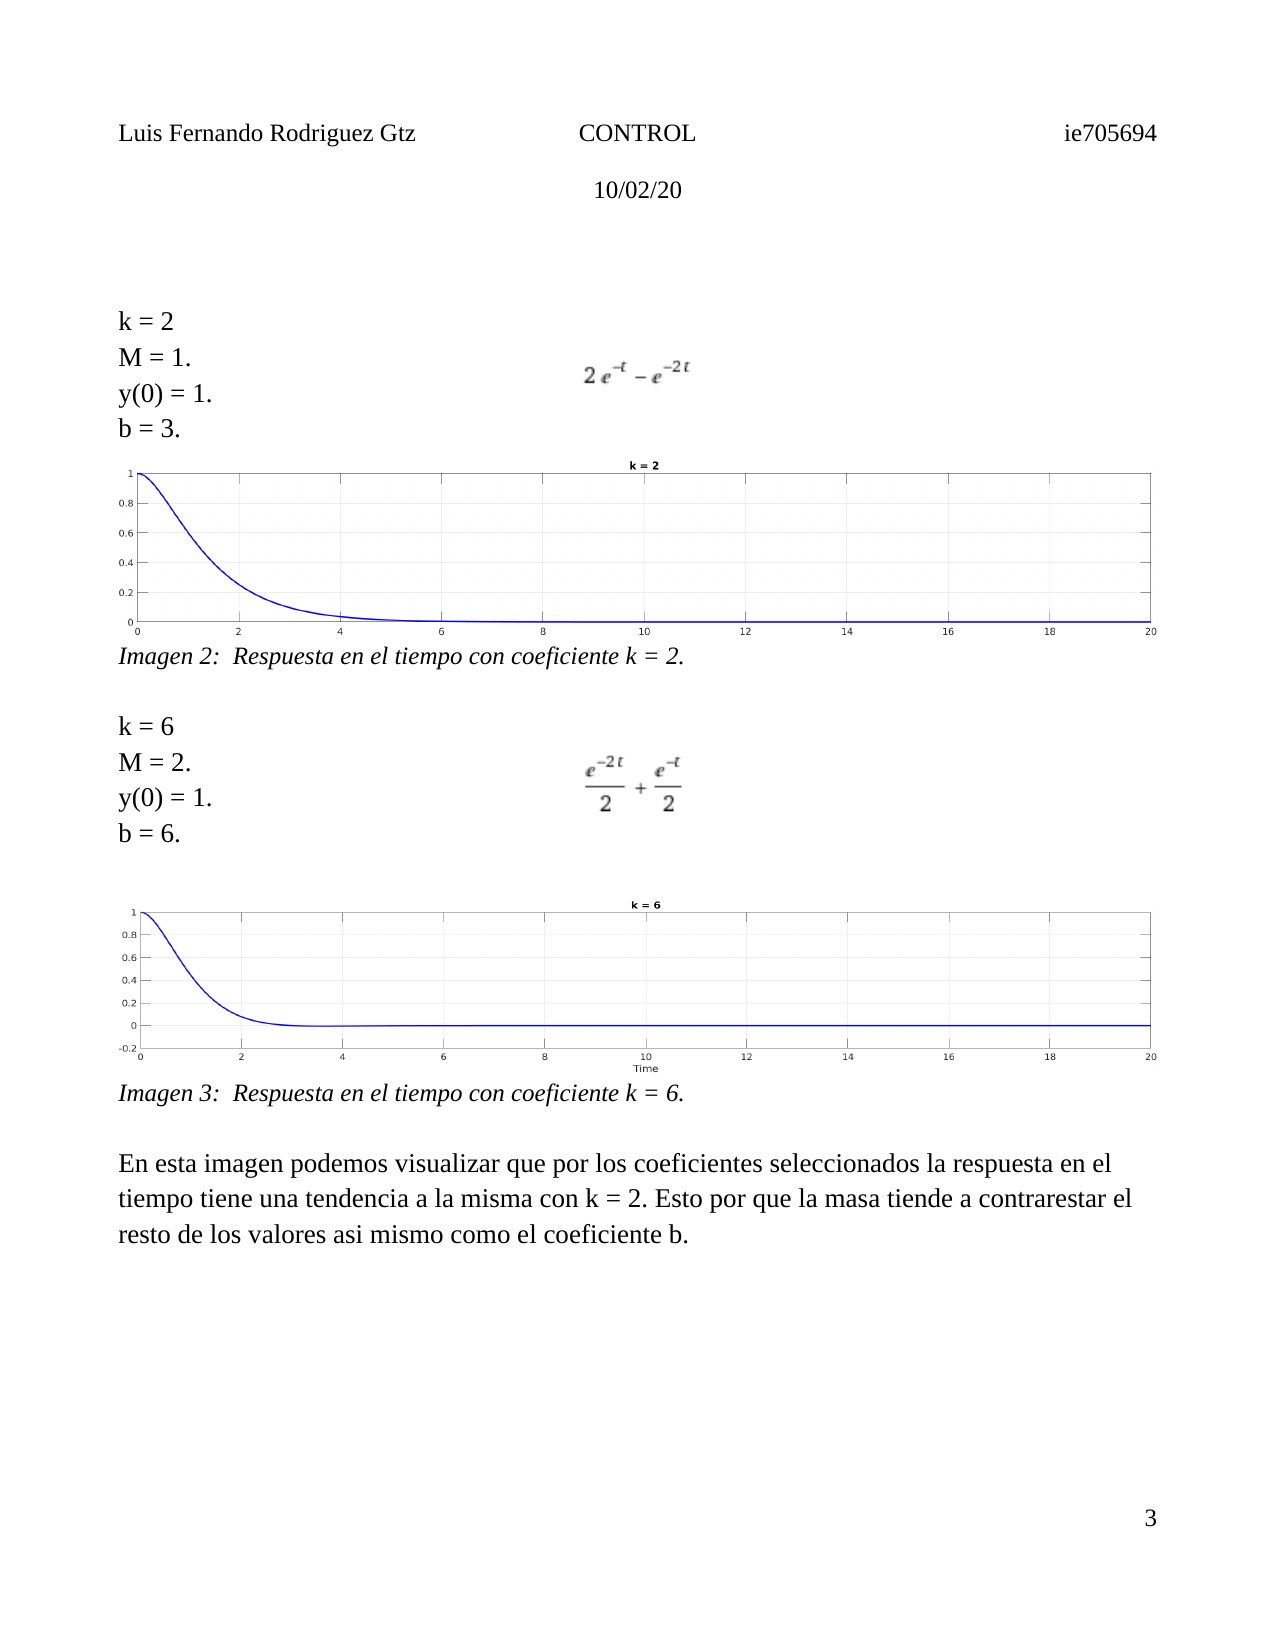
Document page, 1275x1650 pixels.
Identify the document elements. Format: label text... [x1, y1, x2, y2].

text y(0) = 1. [118, 781, 565, 812]
text M = 2. [118, 746, 565, 777]
picture [565, 745, 710, 821]
text b = 6. [118, 817, 1157, 848]
text Imagen 3: Respuesta en el tiempo con coeficiente k = 6. [118, 1073, 1157, 1106]
text Imagen 2: Respuesta en el tiempo con coeficiente k = 2. [118, 636, 1157, 669]
text k = 2 [118, 305, 1157, 336]
text [710, 746, 1157, 777]
text [710, 781, 1157, 812]
text En esta imagen podemos visualizar que por los coeficientes seleccionados la respuesta en el tiempo tiene una tendencia a la misma con k = 2. Esto por que la masa tiende a contrarestar el resto de los valores asi mismo como el coeficiente b. [118, 1147, 1157, 1249]
picture [571, 353, 704, 396]
picture [118, 901, 1157, 1073]
text k = 6 [118, 710, 1157, 741]
text y(0) = 1. [118, 377, 1157, 408]
picture [118, 460, 1157, 636]
text b = 3. [118, 412, 1157, 444]
text M = 1. [118, 341, 1157, 372]
